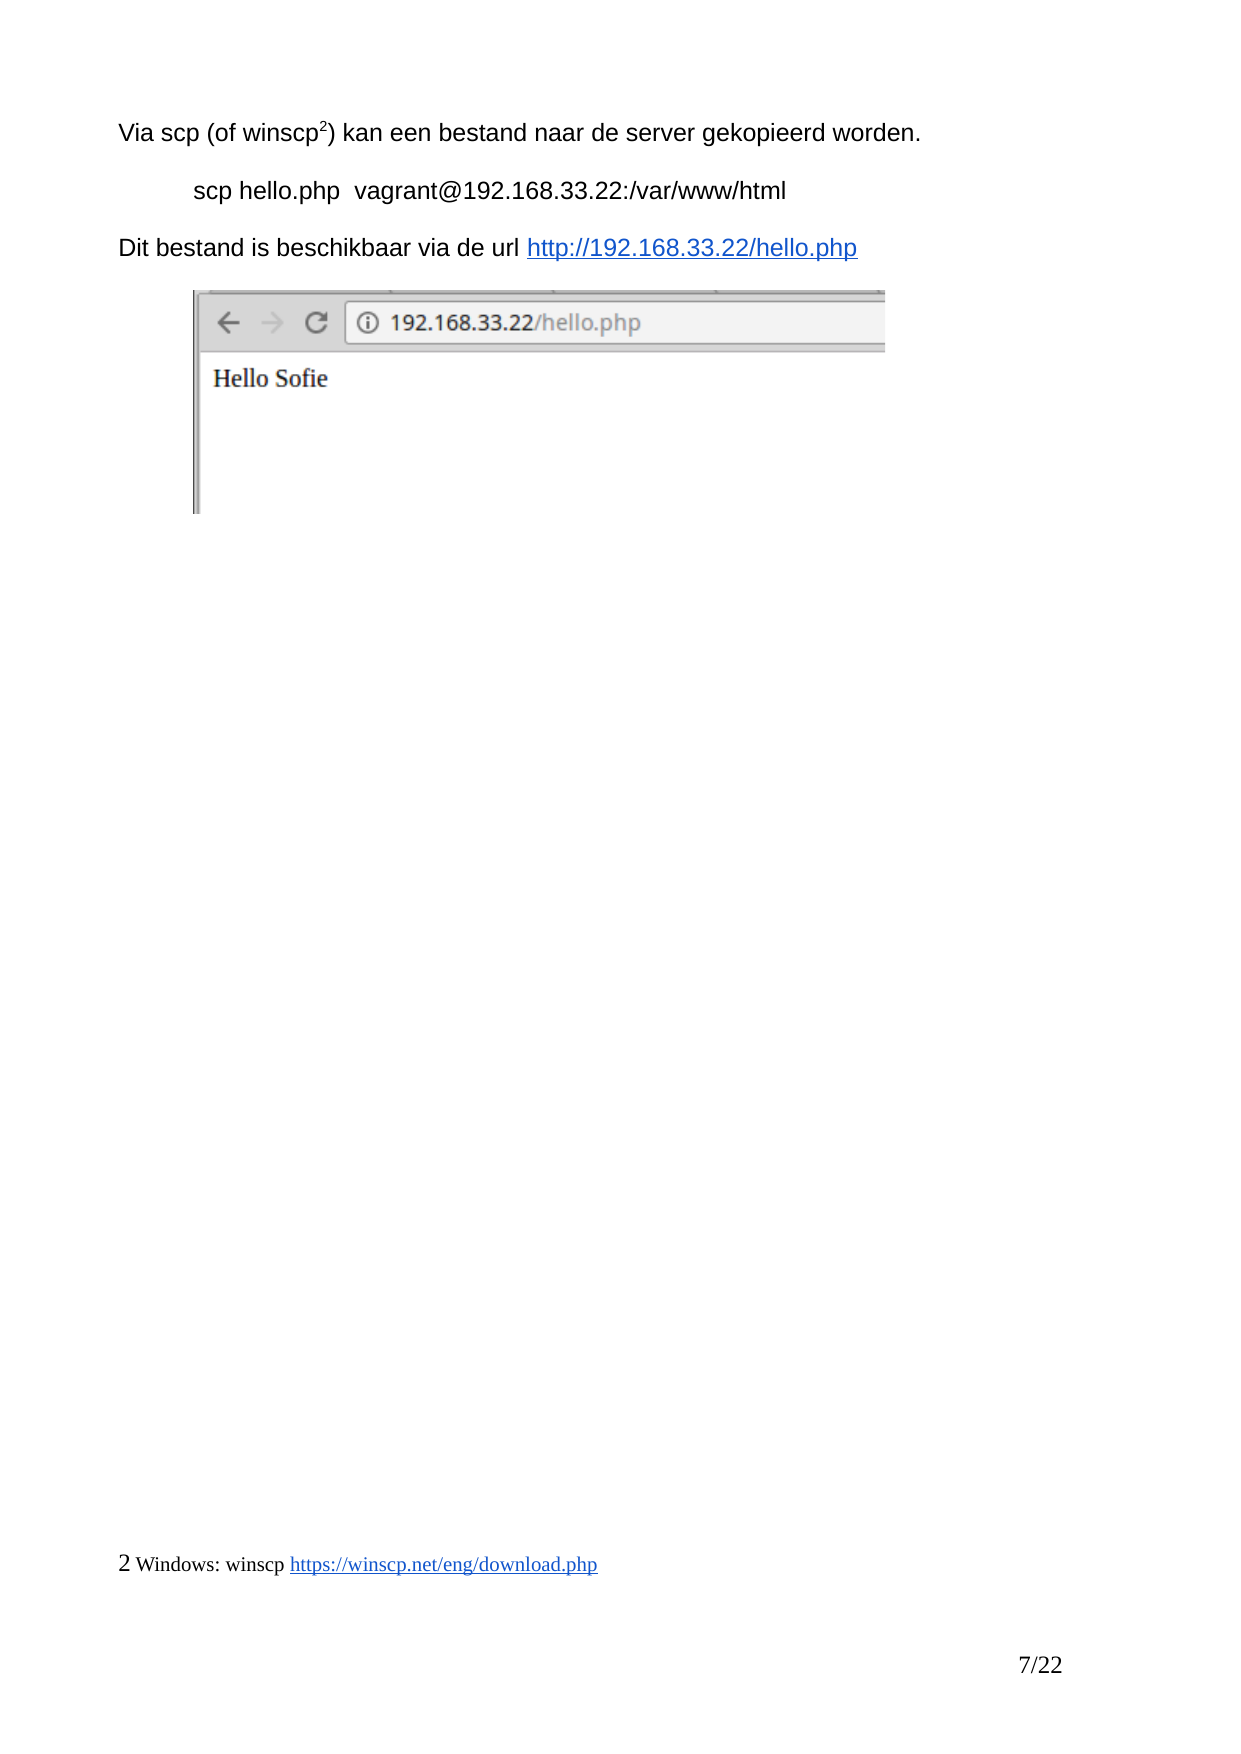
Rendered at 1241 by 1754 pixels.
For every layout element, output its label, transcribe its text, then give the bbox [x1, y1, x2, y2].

text Windows: winscp https://winscp.net/eng/download.php [118, 1548, 1122, 1577]
picture [193, 290, 886, 514]
text scp hello.php vagrant@192.168.33.22:/var/www/html Dit bestand is beschikbaar via de url http://192.168.33.22/hello.php [118, 176, 1122, 262]
text Via scp (of winscp) kan een bestand naar de server gekopieerd worden. [118, 118, 1122, 147]
